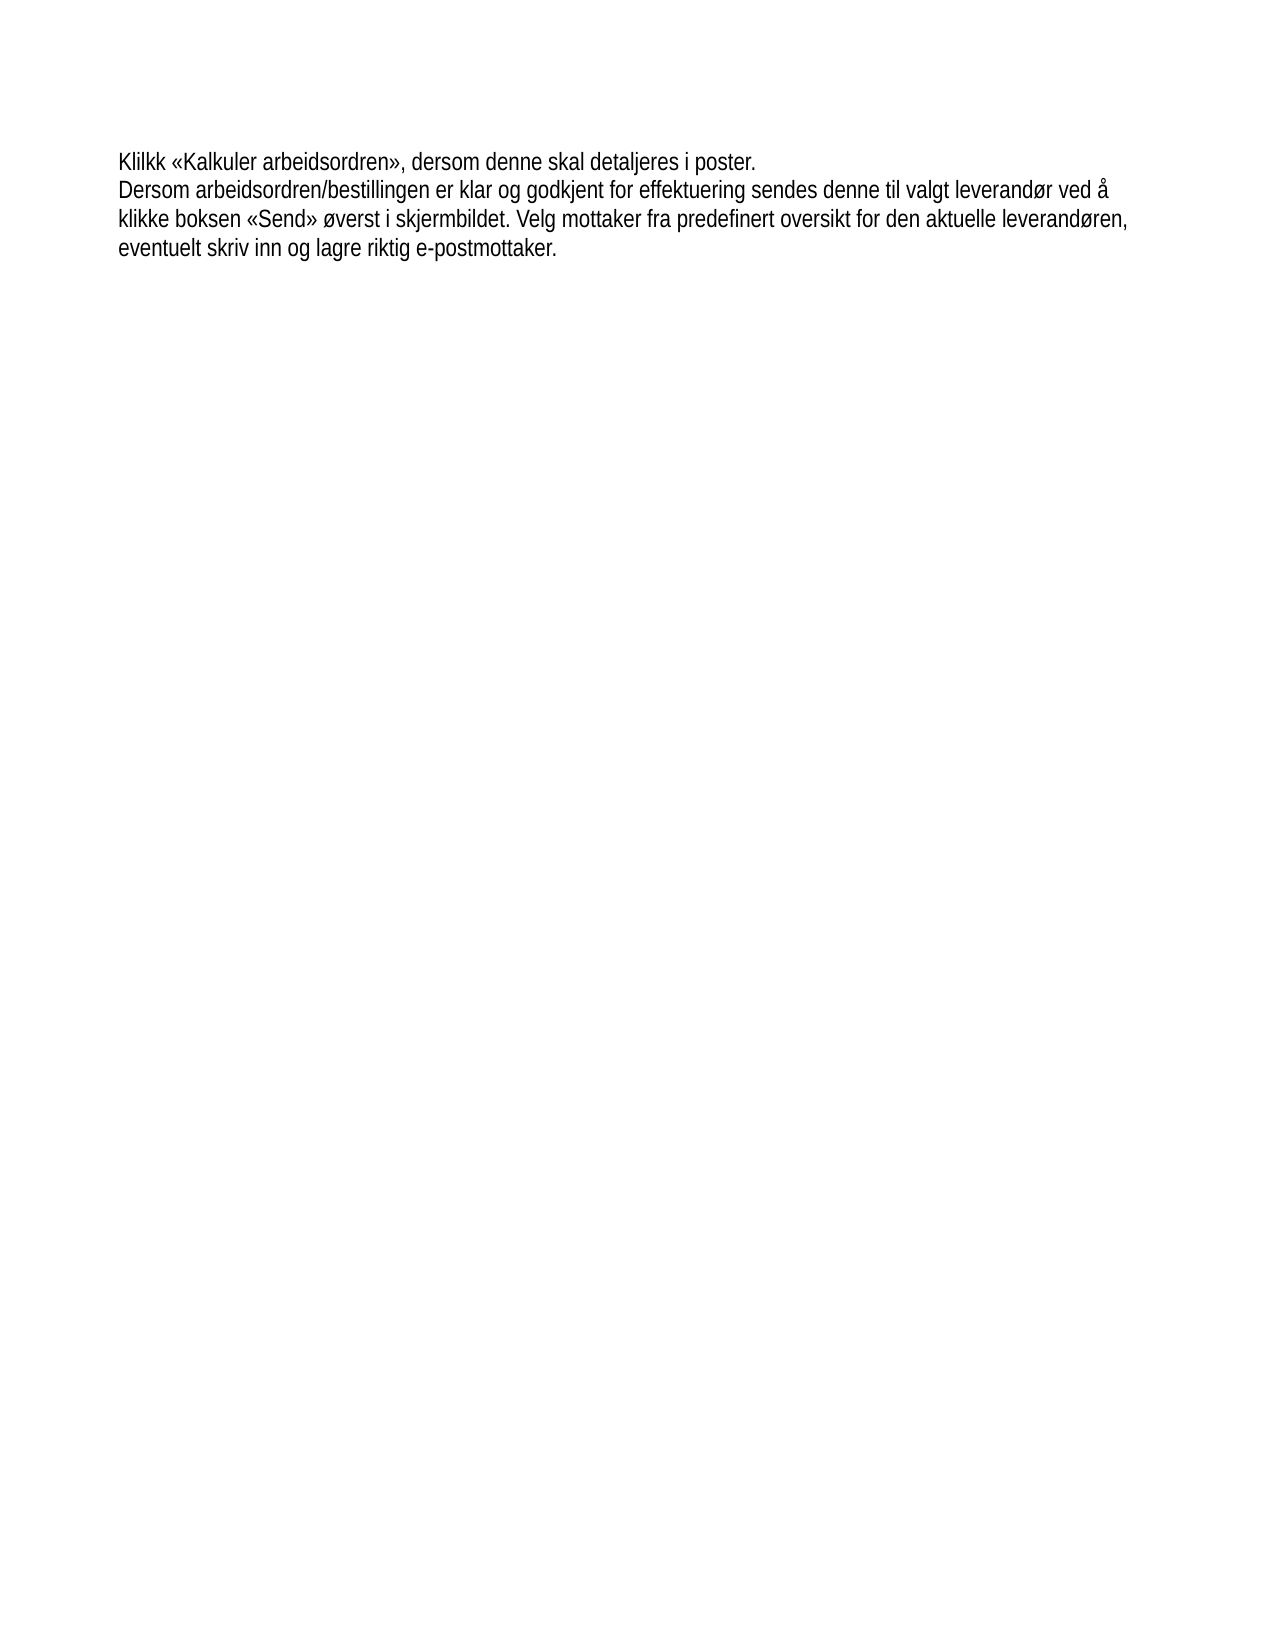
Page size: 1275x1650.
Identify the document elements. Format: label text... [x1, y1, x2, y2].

text Klilkk «Kalkuler arbeidsordren», dersom denne skal detaljeres i poster. [118, 147, 1157, 175]
text Dersom arbeidsordren/bestillingen er klar og godkjent for effektuering sendes denne til valgt leverandør ved å klikke boksen «Send» øverst i skjermbildet. Velg mottaker fra predefinert oversikt for den aktuelle leverandøren, eventuelt skriv inn og lagre riktig e-postmottaker. [118, 175, 1157, 261]
